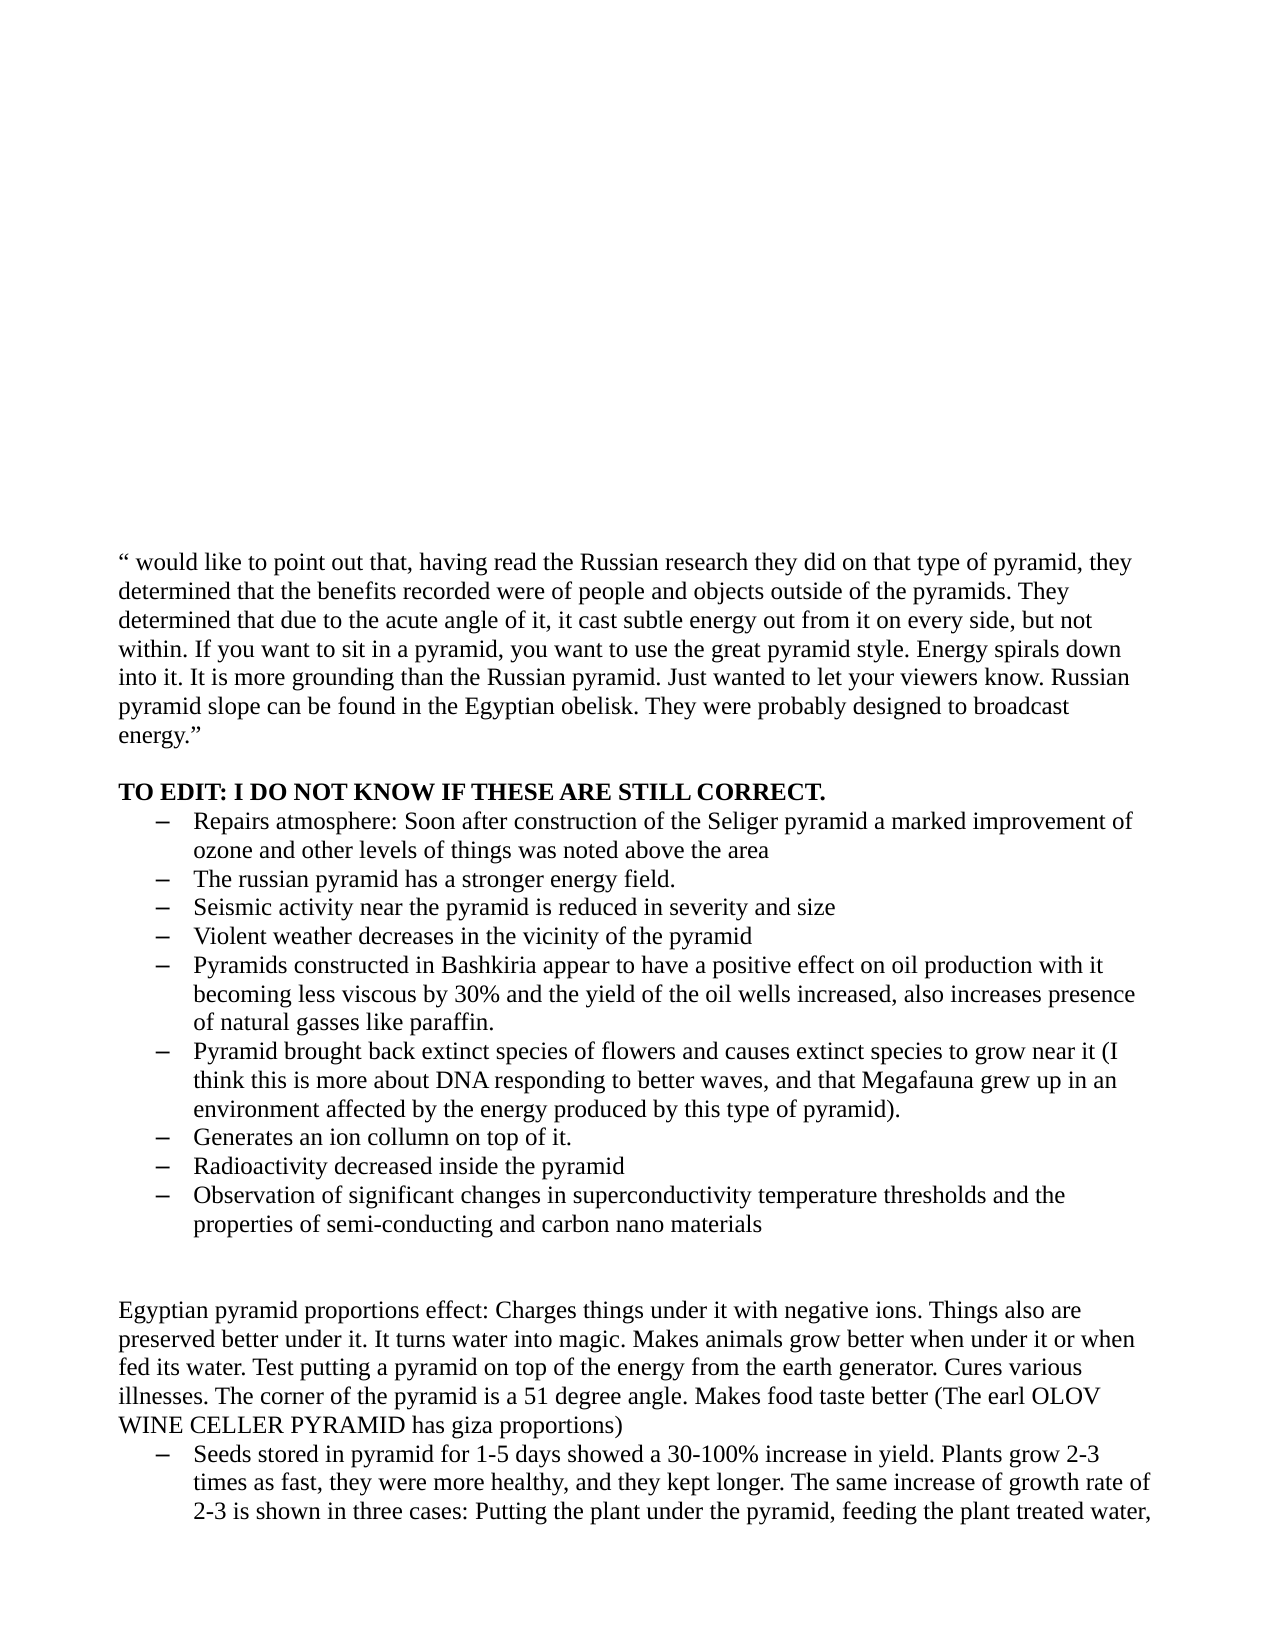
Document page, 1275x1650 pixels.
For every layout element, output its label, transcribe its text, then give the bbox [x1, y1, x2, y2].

list Observation of significant changes in superconductivity temperature thresholds and the properties of semi-conducting and carbon nano materials [156, 1180, 1157, 1237]
list Violent weather decreases in the vicinity of the pyramid [156, 921, 1157, 950]
list Radioactivity decreased inside the pyramid [156, 1151, 1157, 1180]
list Repairs atmosphere: Soon after construction of the Seliger pyramid a marked improvement of ozone and other levels of things was noted above the area [156, 806, 1157, 864]
list Pyramids constructed in Bashkiria appear to have a positive effect on oil production with it becoming less viscous by 30% and the yield of the oil wells increased, also increases presence of natural gasses like paraffin. [156, 950, 1157, 1036]
text Egyptian pyramid proportions effect: Charges things under it with negative ions. Things also are preserved better under it. It turns water into magic. Makes animals grow better when under it or when fed its water. Test putting a pyramid on top of the energy from the earth generator. Cures various illnesses. The corner of the pyramid is a 51 degree angle. Makes food taste better (The earl OLOV WINE CELLER PYRAMID has giza proportions) [118, 1295, 1157, 1439]
text TO EDIT: I DO NOT KNOW IF THESE ARE STILL CORRECT. [118, 777, 1157, 806]
text “ would like to point out that, having read the Russian research they did on that type of pyramid, they determined that the benefits recorded were of people and objects outside of the pyramids. They determined that due to the acute angle of it, it cast subtle energy out from it on every side, but not within. If you want to sit in a pyramid, you want to use the great pyramid style. Energy spirals down into it. It is more grounding than the Russian pyramid. Just wanted to let your viewers know. Russian pyramid slope can be found in the Egyptian obelisk. They were probably designed to broadcast energy.” [118, 547, 1157, 749]
list Generates an ion collumn on top of it. [156, 1122, 1157, 1151]
list Seeds stored in pyramid for 1-5 days showed a 30-100% increase in yield. Plants grow 2-3 times as fast, they were more healthy, and they kept longer. The same increase of growth rate of 2-3 is shown in three cases: Putting the plant under the pyramid, feeding the plant treated water, [156, 1439, 1157, 1525]
list Pyramid brought back extinct species of flowers and causes extinct species to grow near it (I think this is more about DNA responding to better waves, and that Megafauna grew up in an environment affected by the energy produced by this type of pyramid). [156, 1036, 1157, 1122]
list Seismic activity near the pyramid is reduced in severity and size [156, 892, 1157, 921]
list The russian pyramid has a stronger energy field. [156, 864, 1157, 892]
